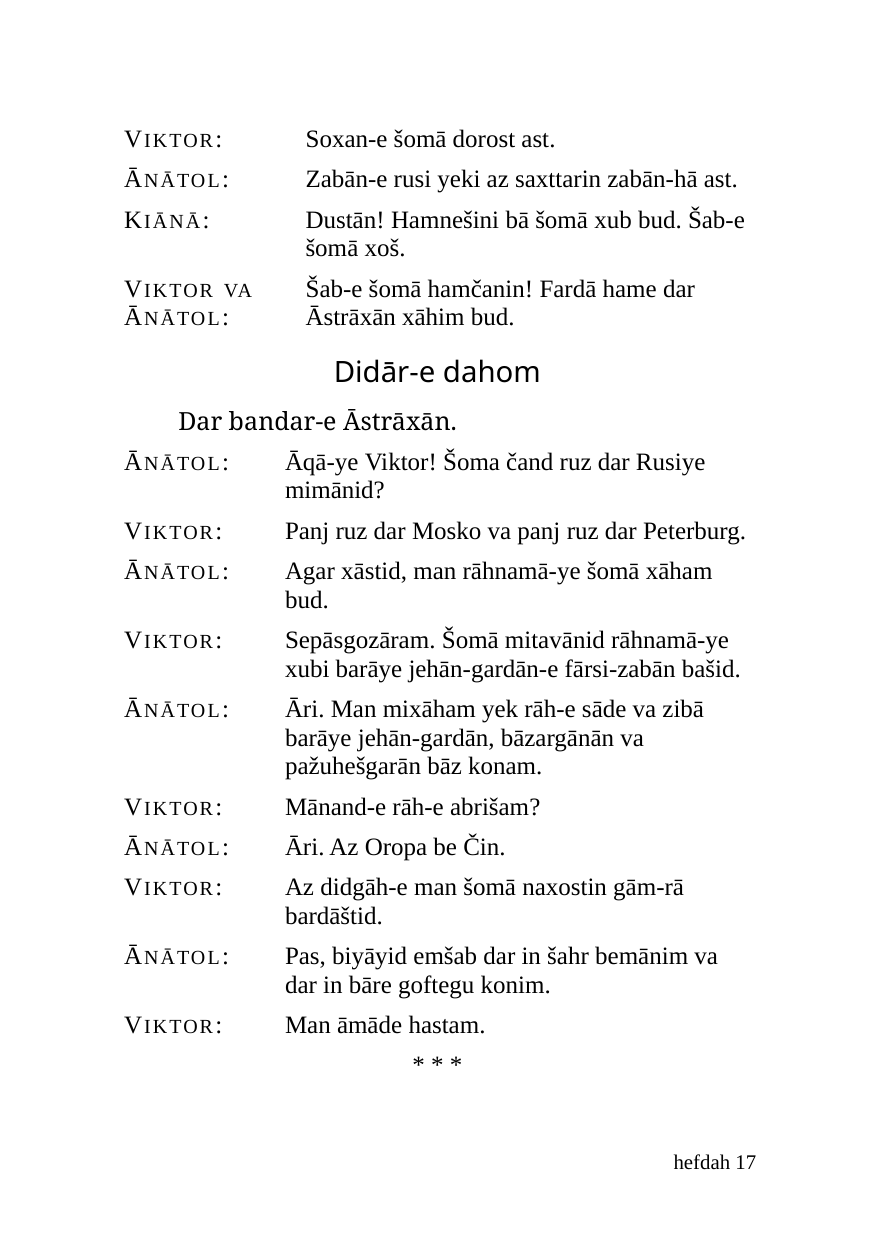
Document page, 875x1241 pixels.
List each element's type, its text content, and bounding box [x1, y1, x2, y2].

table_cell Šab-e šomā hamčanin! Fardā hame dar Āstrāxān xāhim bud. [300, 268, 756, 337]
table_cell Ānātol: [118, 935, 279, 1004]
table_cell Agar xāstid, man rāhnamā-ye šomā xāham bud. [279, 550, 756, 619]
table_cell Ānātol: [118, 688, 279, 786]
table_header Ānātol: [118, 441, 279, 510]
table_cell Āri. Man mixāham yek rāh-e sāde va zibā barāye jehān-gardān, bāzargānān va pažuhešgarān bāz konam. [279, 688, 756, 786]
table_cell Zabān-e rusi yeki az saxttarin zabān-hā ast. [300, 159, 756, 199]
table_cell Soxan-e šomā dorost ast. [300, 119, 756, 159]
table_cell Mānand-e rāh-e abrišam? [279, 786, 756, 826]
table_cell Viktor: [118, 786, 279, 826]
table_cell Ānātol: [118, 826, 279, 866]
table_cell Ānātol: [118, 550, 279, 619]
table_cell * * * [118, 1044, 756, 1084]
table_cell Ānātol: [118, 159, 299, 199]
table_cell Kiānā: [118, 199, 299, 268]
table_cell Man āmāde hastam. [279, 1004, 756, 1044]
table_header Āqā-ye Viktor! Šoma čand ruz dar Rusiye mimānid? [279, 441, 756, 510]
table_cell Pas, biyāyid emšab dar in šahr bemānim va dar in bāre goftegu konim. [279, 935, 756, 1004]
table_cell Panj ruz dar Mosko va panj ruz dar Peterburg. [279, 510, 756, 550]
table_cell Sepāsgozāram. Šomā mitavānid rāhnamā-ye xubi barāye jehān-gardān-e fārsi-zabān bašid. [279, 619, 756, 688]
table_cell Viktor: [118, 510, 279, 550]
table_cell Viktor: [118, 619, 279, 688]
table_cell Dustān! Hamnešini bā šomā xub bud. Šab-e šomā xoš. [300, 199, 756, 268]
table_cell Viktor: [118, 1004, 279, 1044]
table_cell Āri. Az Oropa be Čin. [279, 826, 756, 866]
subtitle Didār-e dahom [118, 351, 756, 391]
table_cell Viktor va Ānātol: [118, 268, 299, 337]
text hefdah 17 [118, 1150, 756, 1174]
text Dar bandar-e Āstrāxān. [118, 404, 756, 438]
table_cell Viktor: [118, 119, 299, 159]
table_cell Az didgāh-e man šomā naxostin gām-rā bardāštid. [279, 866, 756, 935]
table_cell Viktor: [118, 866, 279, 935]
